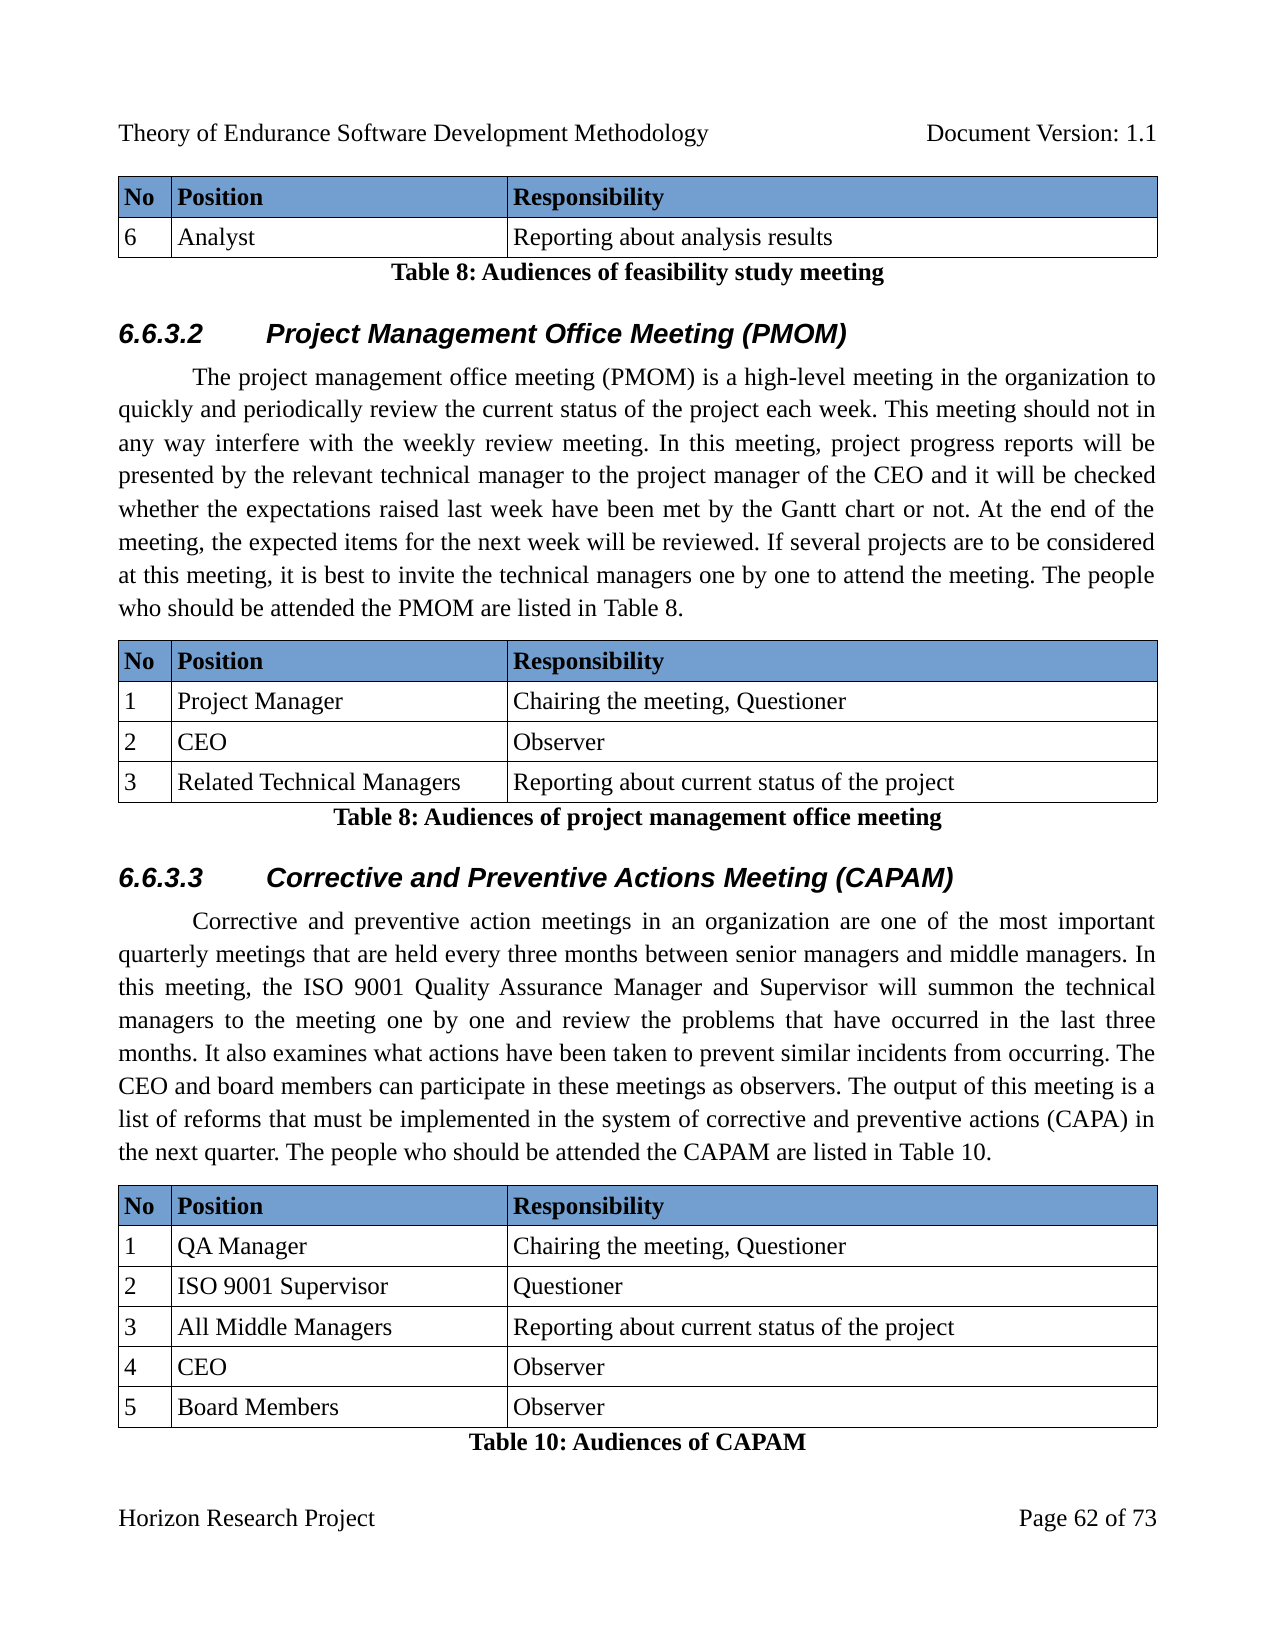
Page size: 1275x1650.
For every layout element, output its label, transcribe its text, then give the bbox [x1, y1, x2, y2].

table_header Responsibility [508, 177, 1157, 217]
table_cell 5 [119, 1387, 171, 1427]
text Table 8: Audiences of project management office meeting [118, 803, 1157, 830]
table_header No [119, 641, 171, 681]
table_cell ISO 9001 Supervisor [172, 1267, 507, 1306]
table_cell Chairing the meeting, Questioner [508, 682, 1157, 721]
table_header Position [172, 177, 507, 217]
table_cell 1 [119, 1226, 171, 1266]
table_header Position [172, 641, 507, 681]
text Corrective and preventive action meetings in an organization are one of the most important quarterly meetings that are held every three months between senior managers and middle managers. In this meeting, the ISO 9001 Quality Assurance Manager and Supervisor will summon the technical managers to the meeting one by one and review the problems that have occurred in the last three months. It also examines what actions have been taken to prevent similar incidents from occurring. The CEO and board members can participate in these meetings as observers. The output of this meeting is a list of reforms that must be implemented in the system of corrective and preventive actions (CAPA) in the next quarter. The people who should be attended the CAPAM are listed in Table 10. [118, 906, 1157, 1166]
text The project management office meeting (PMOM) is a high-level meeting in the organization to quickly and periodically review the current status of the project each week. This meeting should not in any way interfere with the weekly review meeting. In this meeting, project progress reports will be presented by the relevant technical manager to the project manager of the CEO and it will be checked whether the expectations raised last week have been met by the Gantt chart or not. At the end of the meeting, the expected items for the next week will be reviewed. If several projects are to be considered at this meeting, it is best to invite the technical managers one by one to attend the meeting. The people who should be attended the PMOM are listed in Table 8. [118, 362, 1157, 621]
table_cell Observer [508, 722, 1157, 761]
subtitle Corrective and Preventive Actions Meeting (CAPAM) [118, 862, 1157, 894]
subtitle Project Management Office Meeting (PMOM) [118, 317, 1157, 349]
table_header Responsibility [508, 1186, 1157, 1225]
table_cell Analyst [172, 218, 507, 257]
table_header No [119, 177, 171, 217]
text Table 10: Audiences of CAPAM [118, 1428, 1157, 1456]
table_cell 3 [119, 762, 171, 802]
text Table 8: Audiences of feasibility study meeting [118, 258, 1157, 286]
table_cell Related Technical Managers [172, 762, 507, 802]
table_cell CEO [172, 1347, 507, 1386]
table_cell 2 [119, 1267, 171, 1306]
table_cell Reporting about analysis results [508, 218, 1157, 257]
table_cell Observer [508, 1387, 1157, 1427]
table_cell All Middle Managers [172, 1307, 507, 1346]
table_cell Reporting about current status of the project [508, 1307, 1157, 1346]
table_cell CEO [172, 722, 507, 761]
table_cell 4 [119, 1347, 171, 1386]
table_cell Chairing the meeting, Questioner [508, 1226, 1157, 1266]
table_cell 3 [119, 1307, 171, 1346]
table_cell 6 [119, 218, 171, 257]
table_header Responsibility [508, 641, 1157, 681]
table_header No [119, 1186, 171, 1225]
table_cell Observer [508, 1347, 1157, 1386]
table_cell 1 [119, 682, 171, 721]
table_cell 2 [119, 722, 171, 761]
table_cell Project Manager [172, 682, 507, 721]
table_header Position [172, 1186, 507, 1225]
table_cell Questioner [508, 1267, 1157, 1306]
table_cell QA Manager [172, 1226, 507, 1266]
table_cell Reporting about current status of the project [508, 762, 1157, 802]
table_cell Board Members [172, 1387, 507, 1427]
